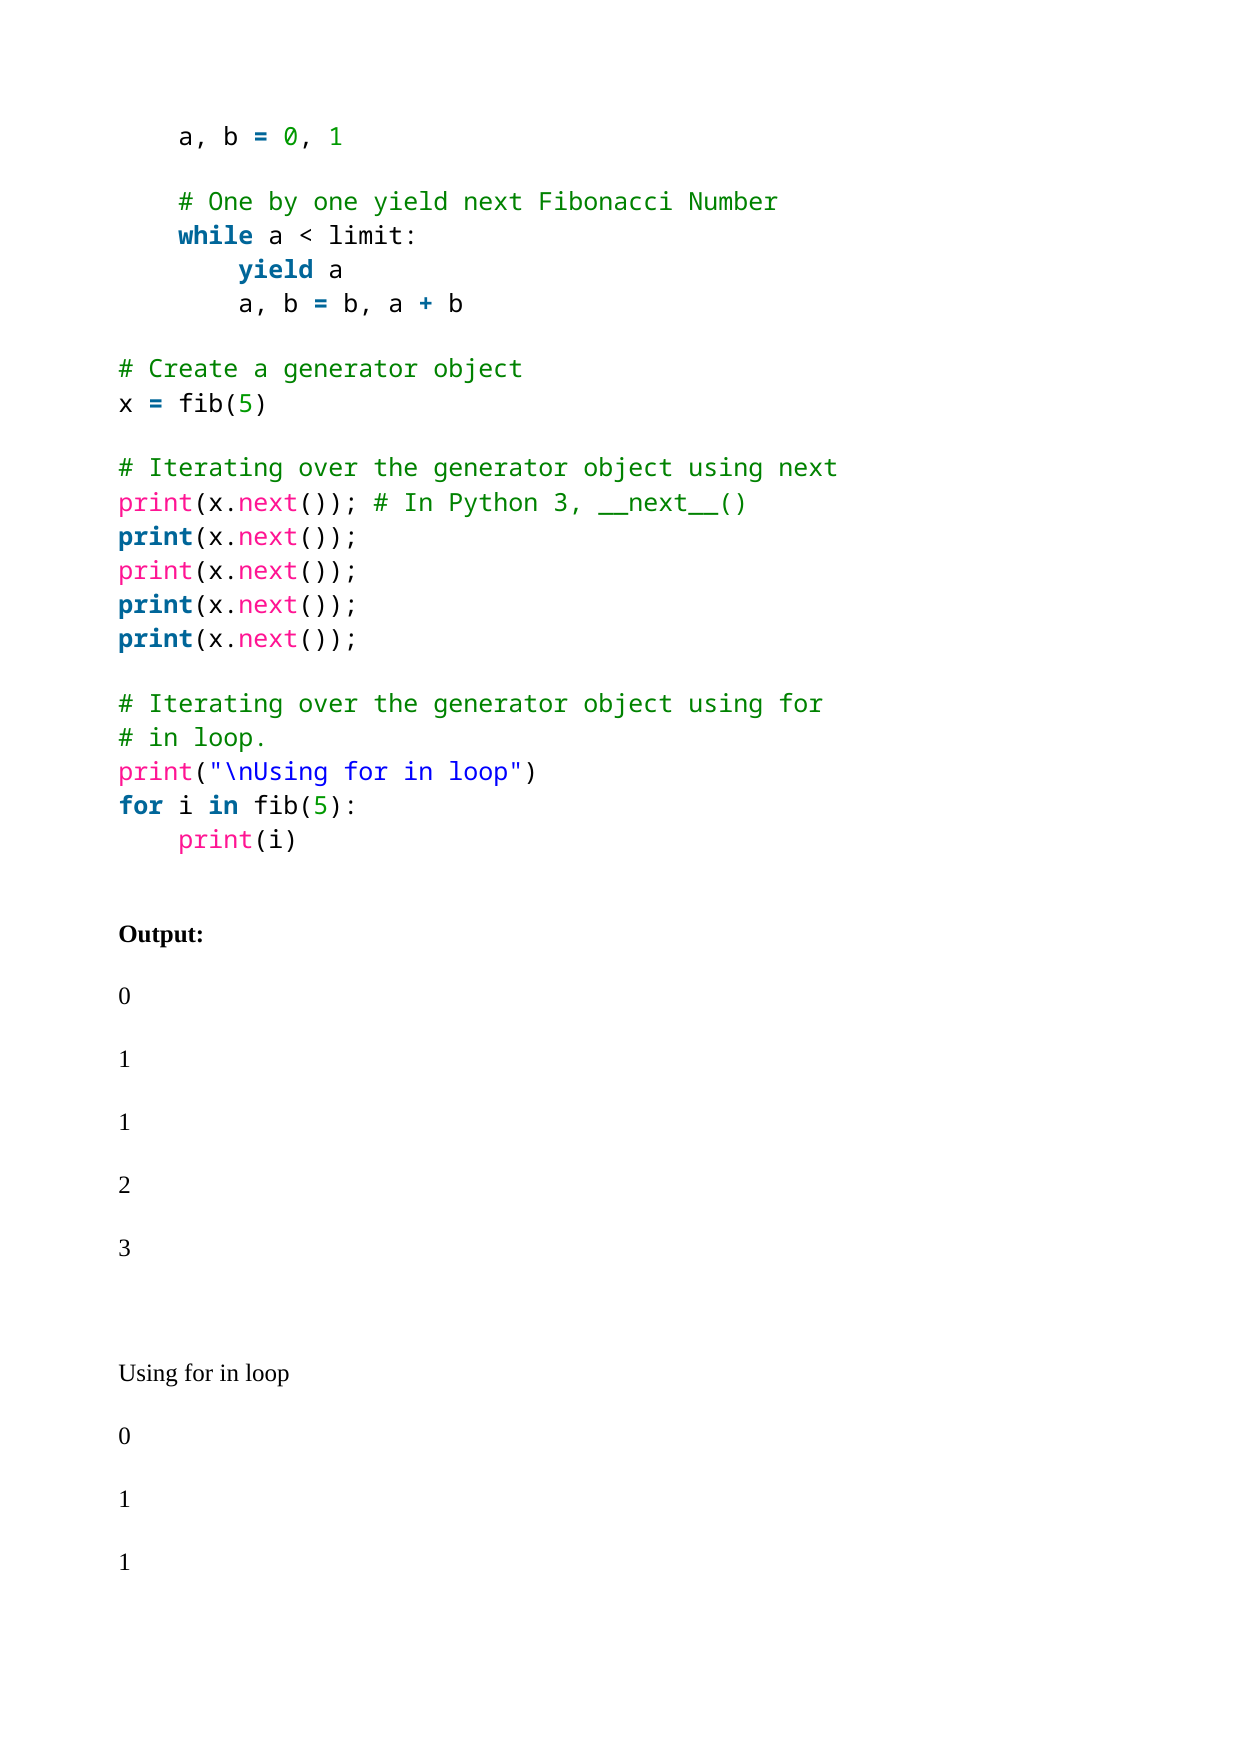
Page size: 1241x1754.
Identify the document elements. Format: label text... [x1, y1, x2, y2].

text 0 [118, 981, 1122, 1010]
text 2 [118, 1170, 1122, 1199]
text print(x.next()); # In Python 3, __next__() [118, 484, 1122, 518]
text print(x.next()); [118, 552, 1122, 586]
text print(x.next()); [118, 620, 1122, 654]
text for i in fib(5): [118, 787, 1122, 822]
text 3 [118, 1233, 1122, 1261]
text a, b = b, a + b [118, 286, 1122, 320]
text # Iterating over the generator object using for [118, 685, 1122, 719]
text a, b = 0, 1 [118, 118, 1122, 152]
text # in loop. [118, 719, 1122, 753]
text print("\nUsing for in loop") [118, 753, 1122, 787]
text Using for in loop [118, 1358, 1122, 1387]
text Output: [118, 919, 1122, 947]
text print(x.next()); [118, 586, 1122, 620]
text x = fib(5) [118, 385, 1122, 419]
text 1 [118, 1107, 1122, 1136]
text # One by one yield next Fibonacci Number [118, 183, 1122, 217]
text # Iterating over the generator object using next [118, 450, 1122, 484]
text yield a [118, 252, 1122, 286]
text 0 [118, 1421, 1122, 1450]
text 1 [118, 1044, 1122, 1073]
text 1 [118, 1484, 1122, 1513]
text while a < limit: [118, 217, 1122, 252]
text # Create a generator object [118, 351, 1122, 385]
text print(i) [118, 822, 1122, 856]
text print(x.next()); [118, 518, 1122, 552]
text 1 [118, 1547, 1122, 1576]
